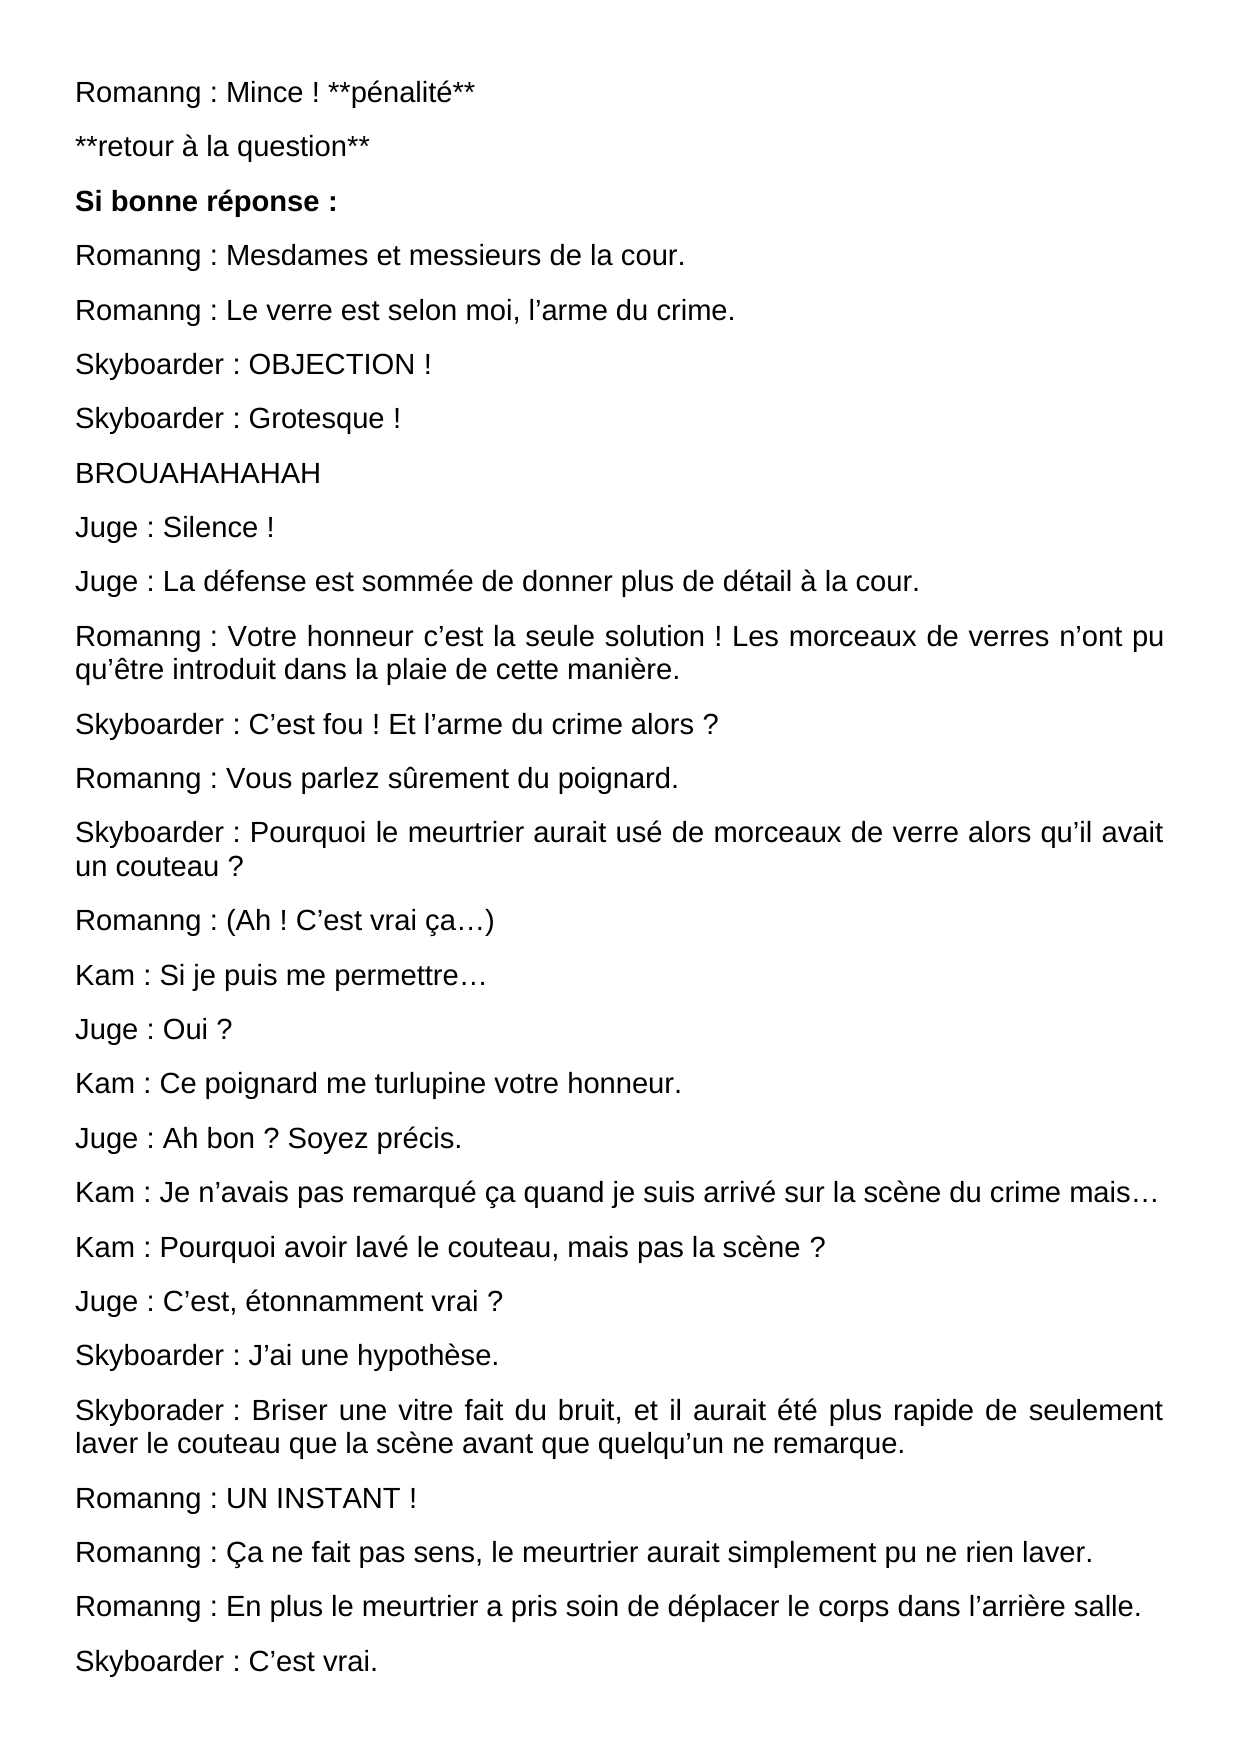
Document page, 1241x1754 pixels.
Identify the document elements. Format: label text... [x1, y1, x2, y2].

text Romanng : Votre honneur c’est la seule solution ! Les morceaux de verres n’ont pu qu’être introduit dans la plaie de cette manière. [75, 619, 1165, 686]
text Skyboarder : OBJECTION ! [75, 347, 1165, 380]
text Romanng : (Ah ! C’est vrai ça…) [75, 903, 1165, 937]
text Kam : Ce poignard me turlupine votre honneur. [75, 1066, 1165, 1100]
text Skyboarder : C’est vrai. [75, 1644, 1165, 1677]
text Romanng : Mince ! **pénalité** [75, 75, 1165, 108]
text Romanng : Vous parlez sûrement du poignard. [75, 761, 1165, 794]
text Juge : C’est, étonnamment vrai ? [75, 1284, 1165, 1317]
text **retour à la question** [75, 129, 1165, 163]
text Skyborader : Briser une vitre fait du bruit, et il aurait été plus rapide de seulement laver le couteau que la scène avant que quelqu’un ne remarque. [75, 1393, 1165, 1460]
text BROUAHAHAHAH [75, 456, 1165, 489]
text Juge : La défense est sommée de donner plus de détail à la cour. [75, 564, 1165, 598]
text Juge : Silence ! [75, 510, 1165, 543]
text Skyboarder : J’ai une hypothèse. [75, 1338, 1165, 1372]
text Kam : Je n’avais pas remarqué ça quand je suis arrivé sur la scène du crime mais… [75, 1175, 1165, 1209]
text Kam : Pourquoi avoir lavé le couteau, mais pas la scène ? [75, 1229, 1165, 1263]
text Skyboarder : C’est fou ! Et l’arme du crime alors ? [75, 707, 1165, 740]
text Romanng : Ça ne fait pas sens, le meurtrier aurait simplement pu ne rien laver. [75, 1535, 1165, 1568]
text Si bonne réponse : [75, 184, 1165, 217]
text Juge : Oui ? [75, 1012, 1165, 1046]
text Juge : Ah bon ? Soyez précis. [75, 1121, 1165, 1154]
text Skyboarder : Grotesque ! [75, 401, 1165, 435]
text Romanng : En plus le meurtrier a pris soin de déplacer le corps dans l’arrière salle. [75, 1589, 1165, 1623]
text Romanng : Le verre est selon moi, l’arme du crime. [75, 292, 1165, 326]
text Skyboarder : Pourquoi le meurtrier aurait usé de morceaux de verre alors qu’il avait un couteau ? [75, 815, 1165, 882]
text Romanng : UN INSTANT ! [75, 1481, 1165, 1514]
text Romanng : Mesdames et messieurs de la cour. [75, 238, 1165, 272]
text Kam : Si je puis me permettre… [75, 958, 1165, 991]
